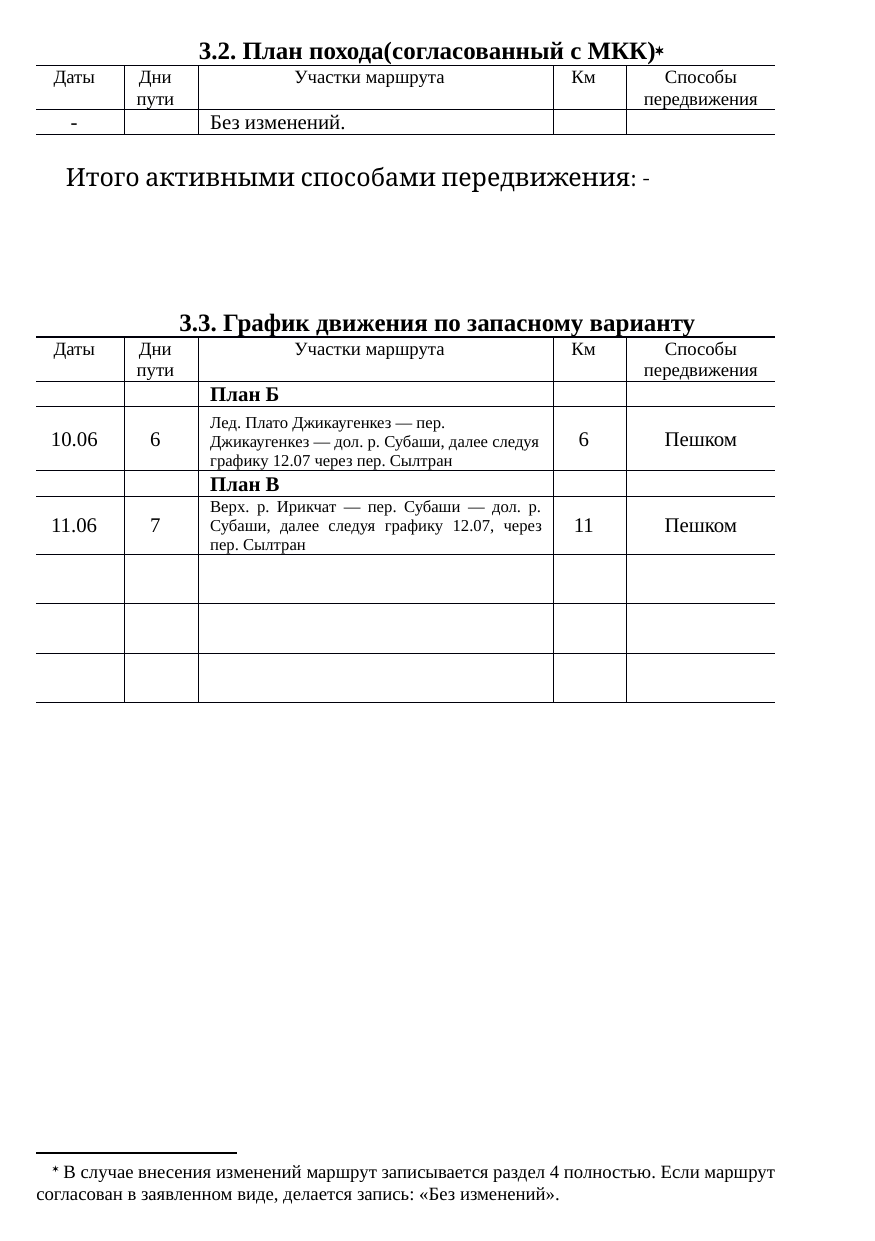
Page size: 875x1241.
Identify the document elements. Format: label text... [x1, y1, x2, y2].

table_cell [125, 555, 198, 603]
table_cell [554, 382, 626, 406]
table_cell 11.06 [36, 497, 124, 554]
table_cell План В [199, 471, 553, 496]
table_cell План Б [199, 382, 553, 406]
table_header Дни пути [125, 66, 198, 109]
text 3.2. План похода(согласованный с МКК) [36, 36, 825, 65]
table_cell [125, 471, 198, 496]
table_cell [36, 654, 124, 702]
table_cell [199, 555, 553, 603]
table_cell [125, 382, 198, 406]
table_cell [199, 654, 553, 702]
table_cell [199, 604, 553, 652]
table_cell [554, 654, 626, 702]
table_cell [627, 382, 774, 406]
table_header Способы передвижения [627, 66, 774, 109]
table_header Даты [36, 66, 124, 109]
table_cell [627, 555, 774, 603]
table_cell [627, 471, 774, 496]
table_cell [627, 110, 774, 134]
table_cell 6 [554, 407, 626, 470]
table_cell [36, 471, 124, 496]
table_cell [36, 604, 124, 652]
table_header Способы передвижения [627, 338, 774, 381]
table_cell [125, 110, 198, 134]
text  В случае внесения изменений маршрут записывается раздел 4 полностью. Если маршрут согласован в заявленном виде, делается запись: «Без изменений». [36, 1159, 838, 1204]
table_cell [36, 382, 124, 406]
table_cell [125, 654, 198, 702]
table_cell 10.06 [36, 407, 124, 470]
table_header Дни пути [125, 338, 198, 381]
table_cell [554, 110, 626, 134]
table_cell [627, 604, 774, 652]
table_cell [554, 555, 626, 603]
table_cell [554, 604, 626, 652]
text 3.3. График движения по запасному варианту [36, 308, 838, 336]
title Итого активными способами передвижения: - [66, 164, 838, 193]
table_cell 7 [125, 497, 198, 554]
table_header Участки маршрута [199, 338, 553, 381]
table_cell [554, 471, 626, 496]
table_cell Пешком [627, 497, 774, 554]
table_cell 6 [125, 407, 198, 470]
table_cell - [36, 110, 124, 134]
table_cell [627, 654, 774, 702]
table_cell [36, 555, 124, 603]
table_header Участки маршрута [199, 66, 553, 109]
table_cell Верх. р. Ирикчат — пер. Субаши — дол. р. Субаши, далее следуя графику 12.07, через пер. Сылтран [199, 497, 553, 554]
table_header Км [554, 338, 626, 381]
table_cell Пешком [627, 407, 774, 470]
table_header Км [554, 66, 626, 109]
table_header Даты [36, 338, 124, 381]
table_cell Лед. Плато Джикаугенкез — пер. Джикаугенкез — дол. р. Субаши, далее следуя графику 12.07 через пер. Сылтран [199, 407, 553, 470]
table_cell 11 [554, 497, 626, 554]
table_cell [125, 604, 198, 652]
table_cell Без изменений. [199, 110, 553, 134]
